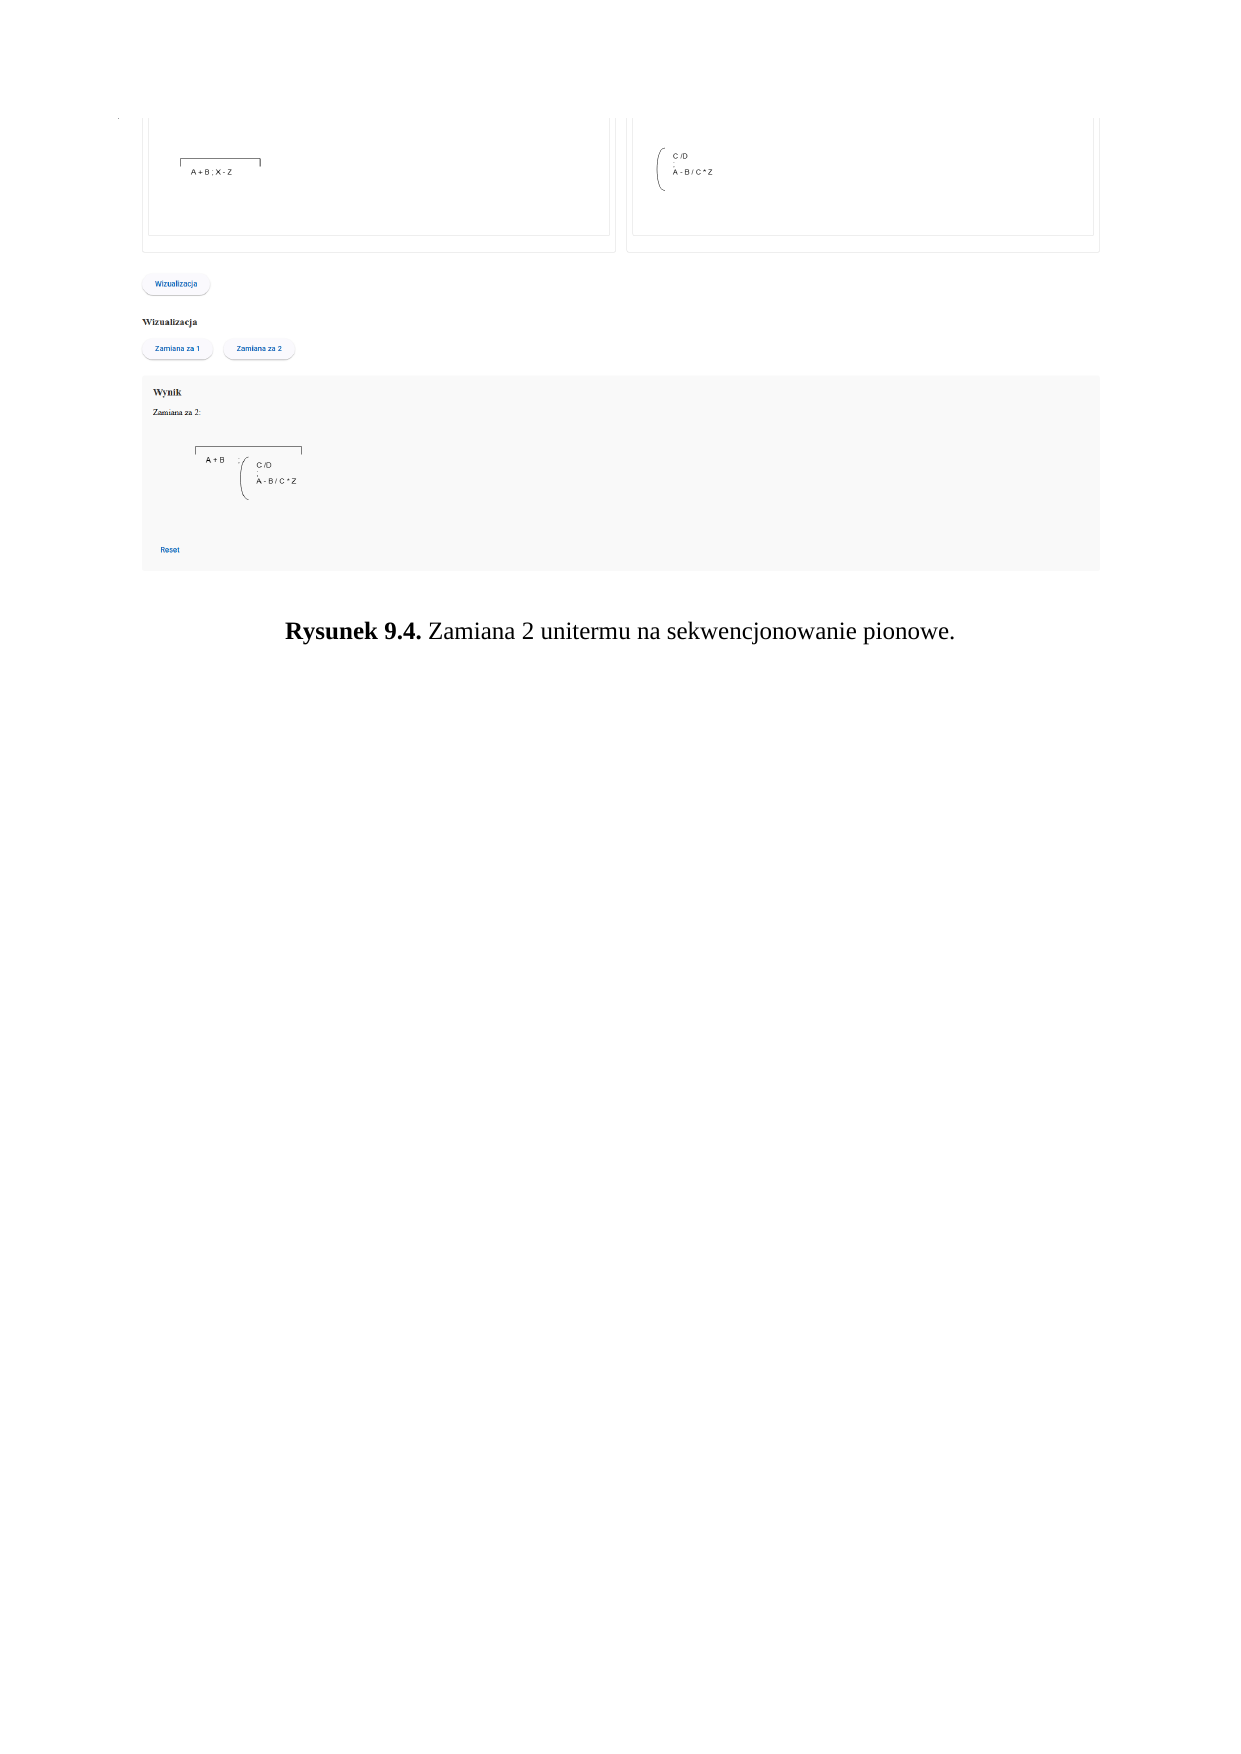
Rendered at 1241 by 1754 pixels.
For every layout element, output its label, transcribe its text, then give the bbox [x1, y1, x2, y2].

text Rysunek 9.4. Zamiana 2 unitermu na sekwencjonowanie pionowe. [118, 616, 1122, 645]
picture [118, 118, 1123, 602]
